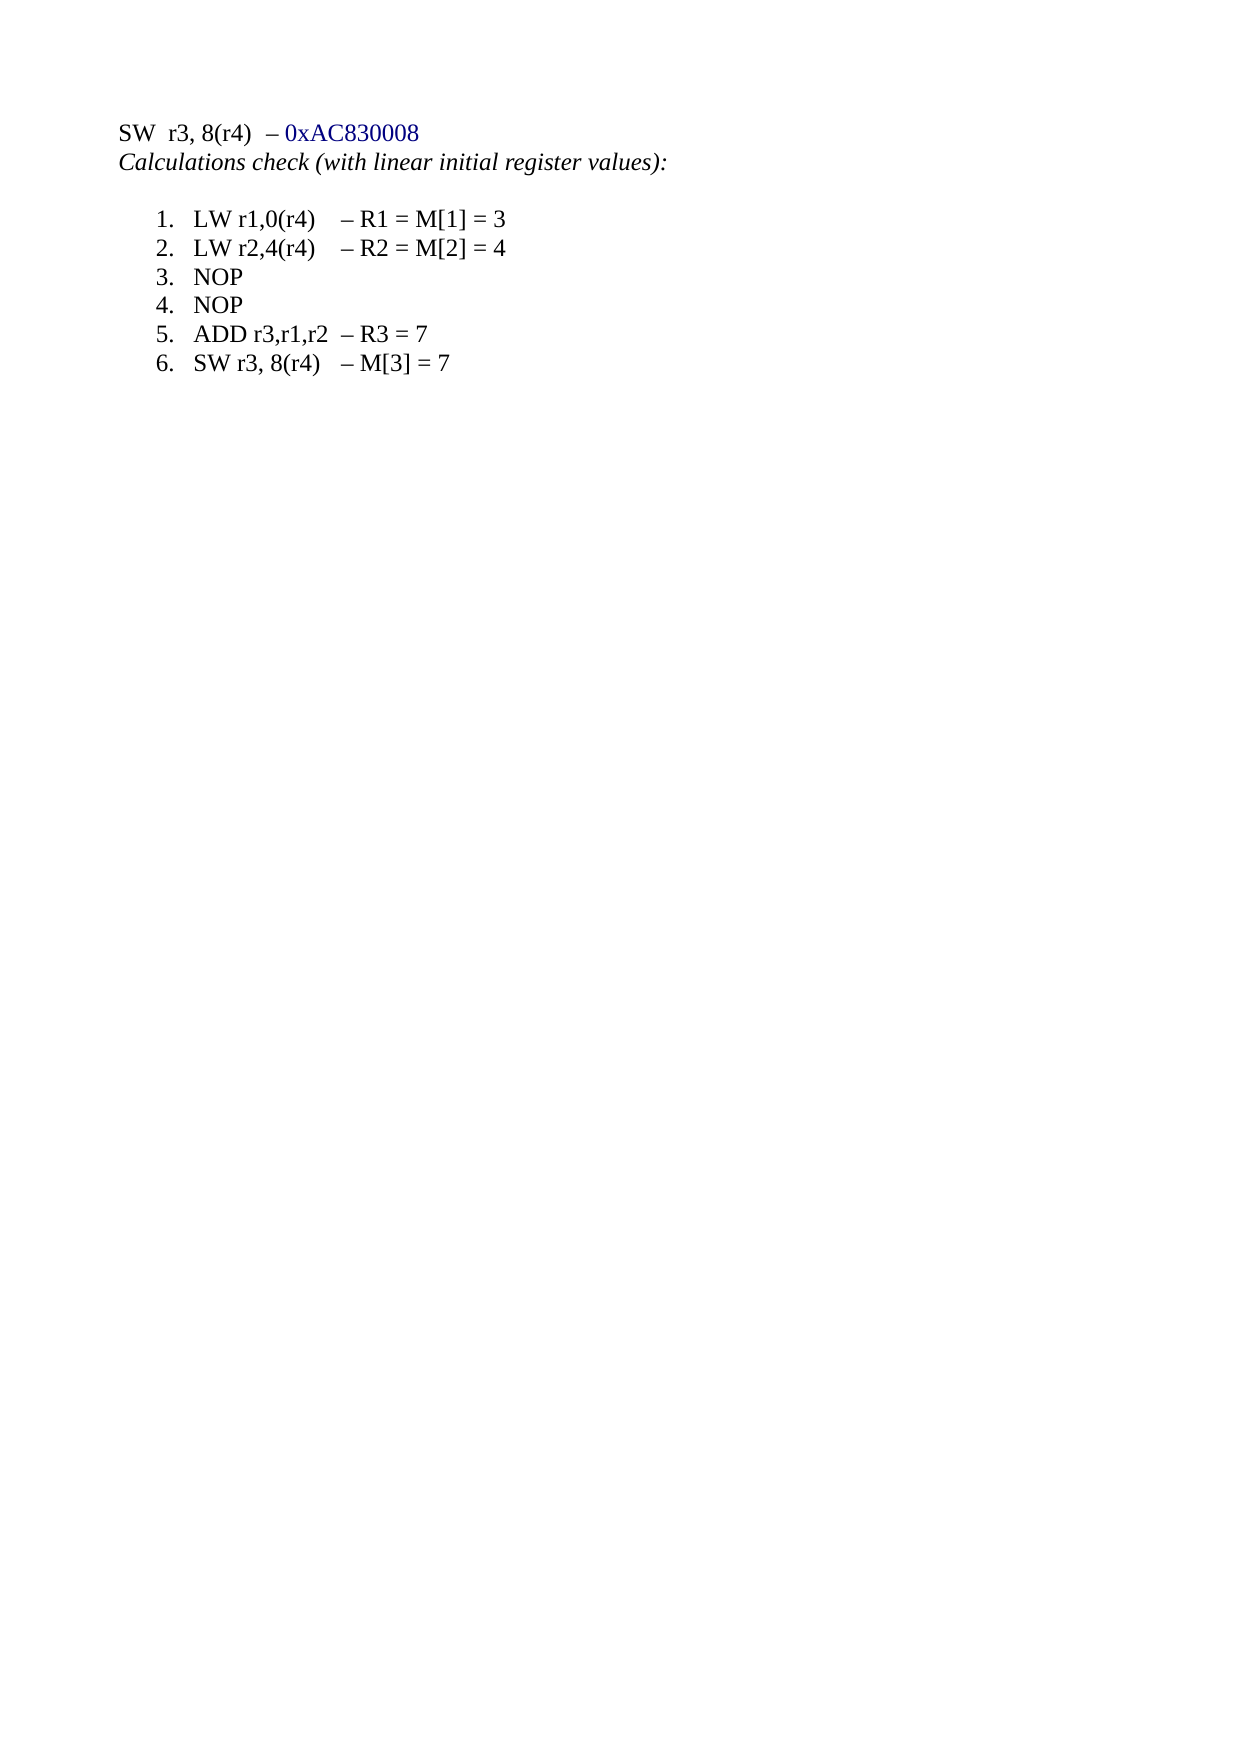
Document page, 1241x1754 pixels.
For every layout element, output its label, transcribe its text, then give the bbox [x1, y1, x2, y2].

list LW r1,0(r4) – R1 = M[1] = 3 [156, 204, 1122, 233]
list ADD r3,r1,r2 – R3 = 7 [156, 319, 1122, 348]
list NOP [156, 262, 1122, 291]
list LW r2,4(r4) – R2 = M[2] = 4 [156, 233, 1122, 262]
text Calculations check (with linear initial register values): [118, 147, 1122, 176]
list NOP [156, 291, 1122, 319]
list SW r3, 8(r4) – M[3] = 7 [156, 348, 1122, 377]
text SW r3, 8(r4) – 0xAC830008 [118, 118, 1122, 147]
